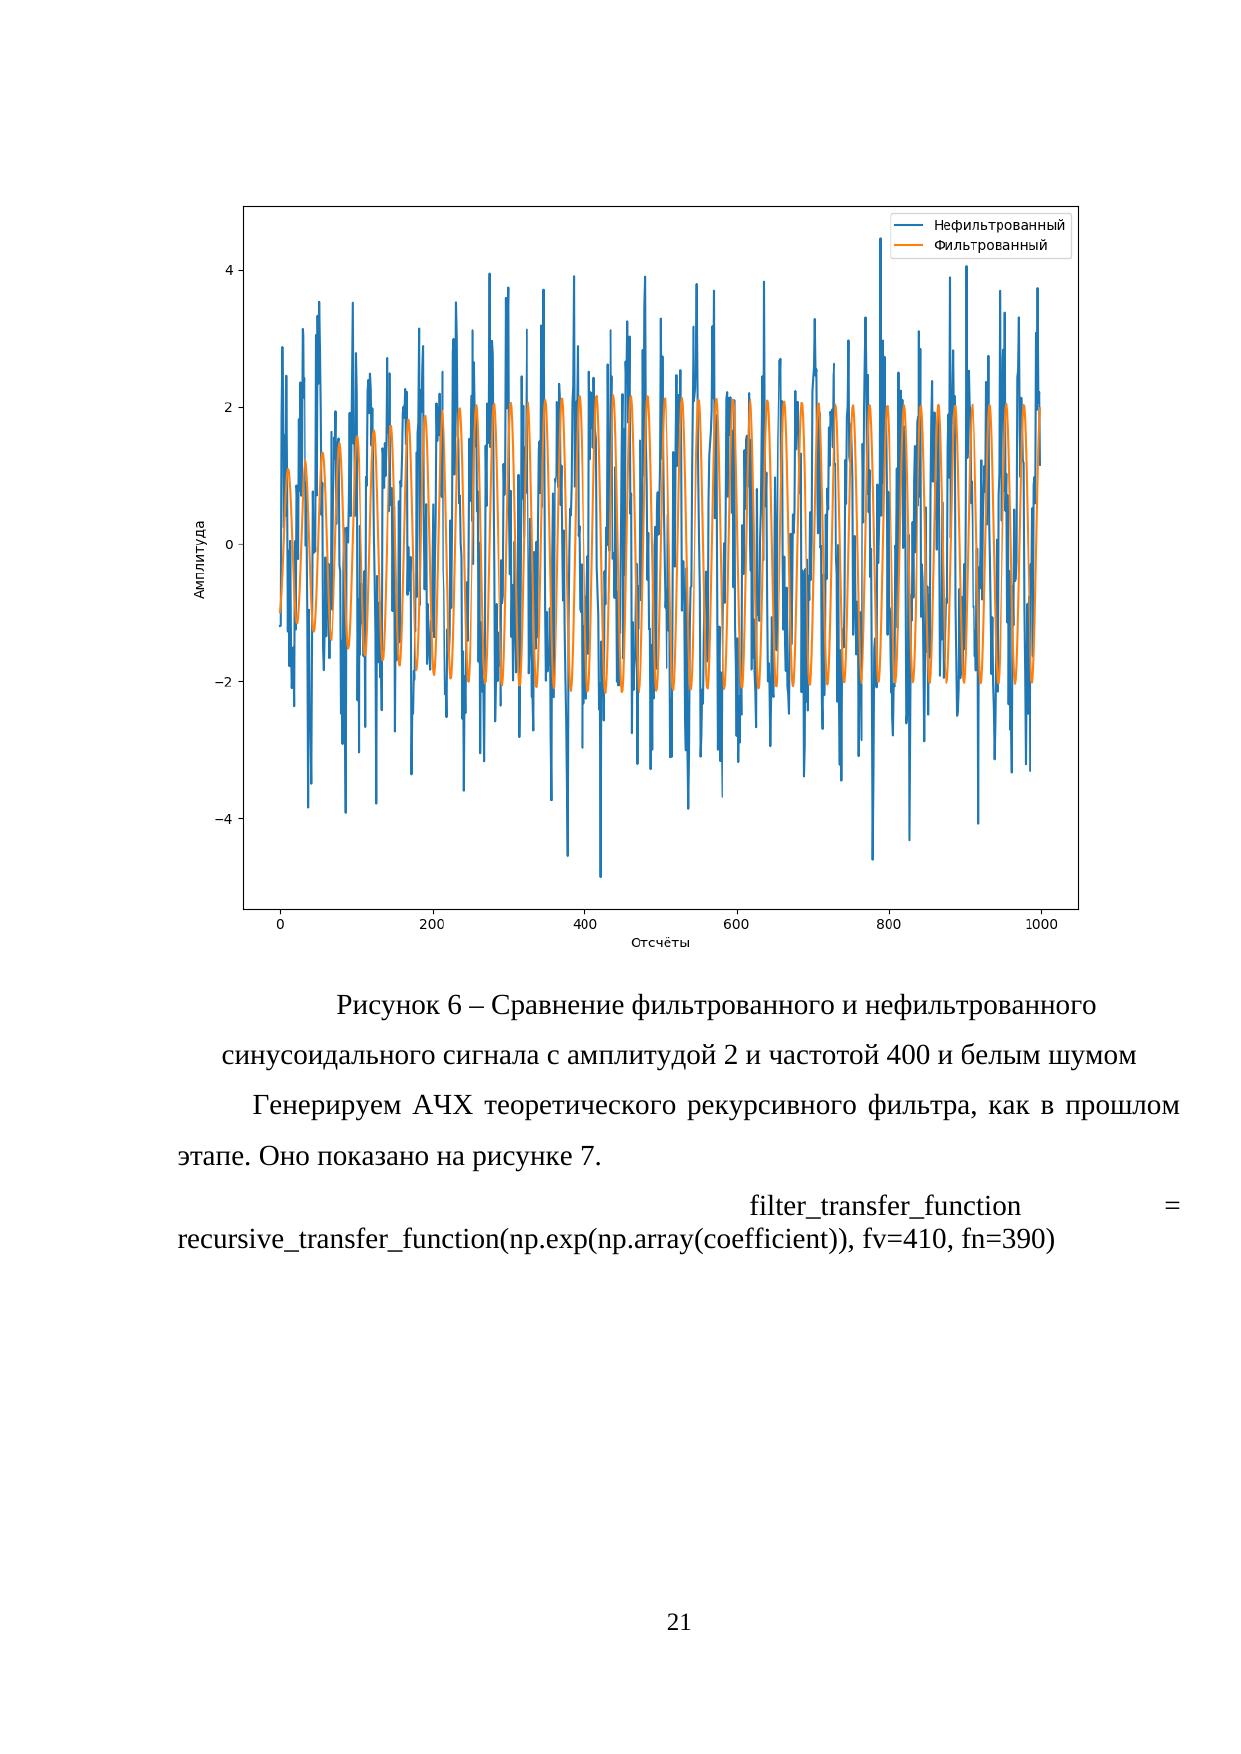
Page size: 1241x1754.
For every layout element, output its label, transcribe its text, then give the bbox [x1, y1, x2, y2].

text Рисунок 6 – Сравнение фильтрованного и нефильтрованного синусоидального сигнала с амплитудой 2 и частотой 400 и белым шумом [177, 118, 1181, 1071]
text filter_transfer_function = recursive_transfer_function(np.exp(np.array(coefficient)), fv=410, fn=390) [177, 1188, 1181, 1255]
picture [165, 148, 1140, 971]
text Генерируем АЧХ теоретического рекурсивного фильтра, как в прошлом этапе. Оно показано на рисунке 7. [177, 1087, 1181, 1171]
